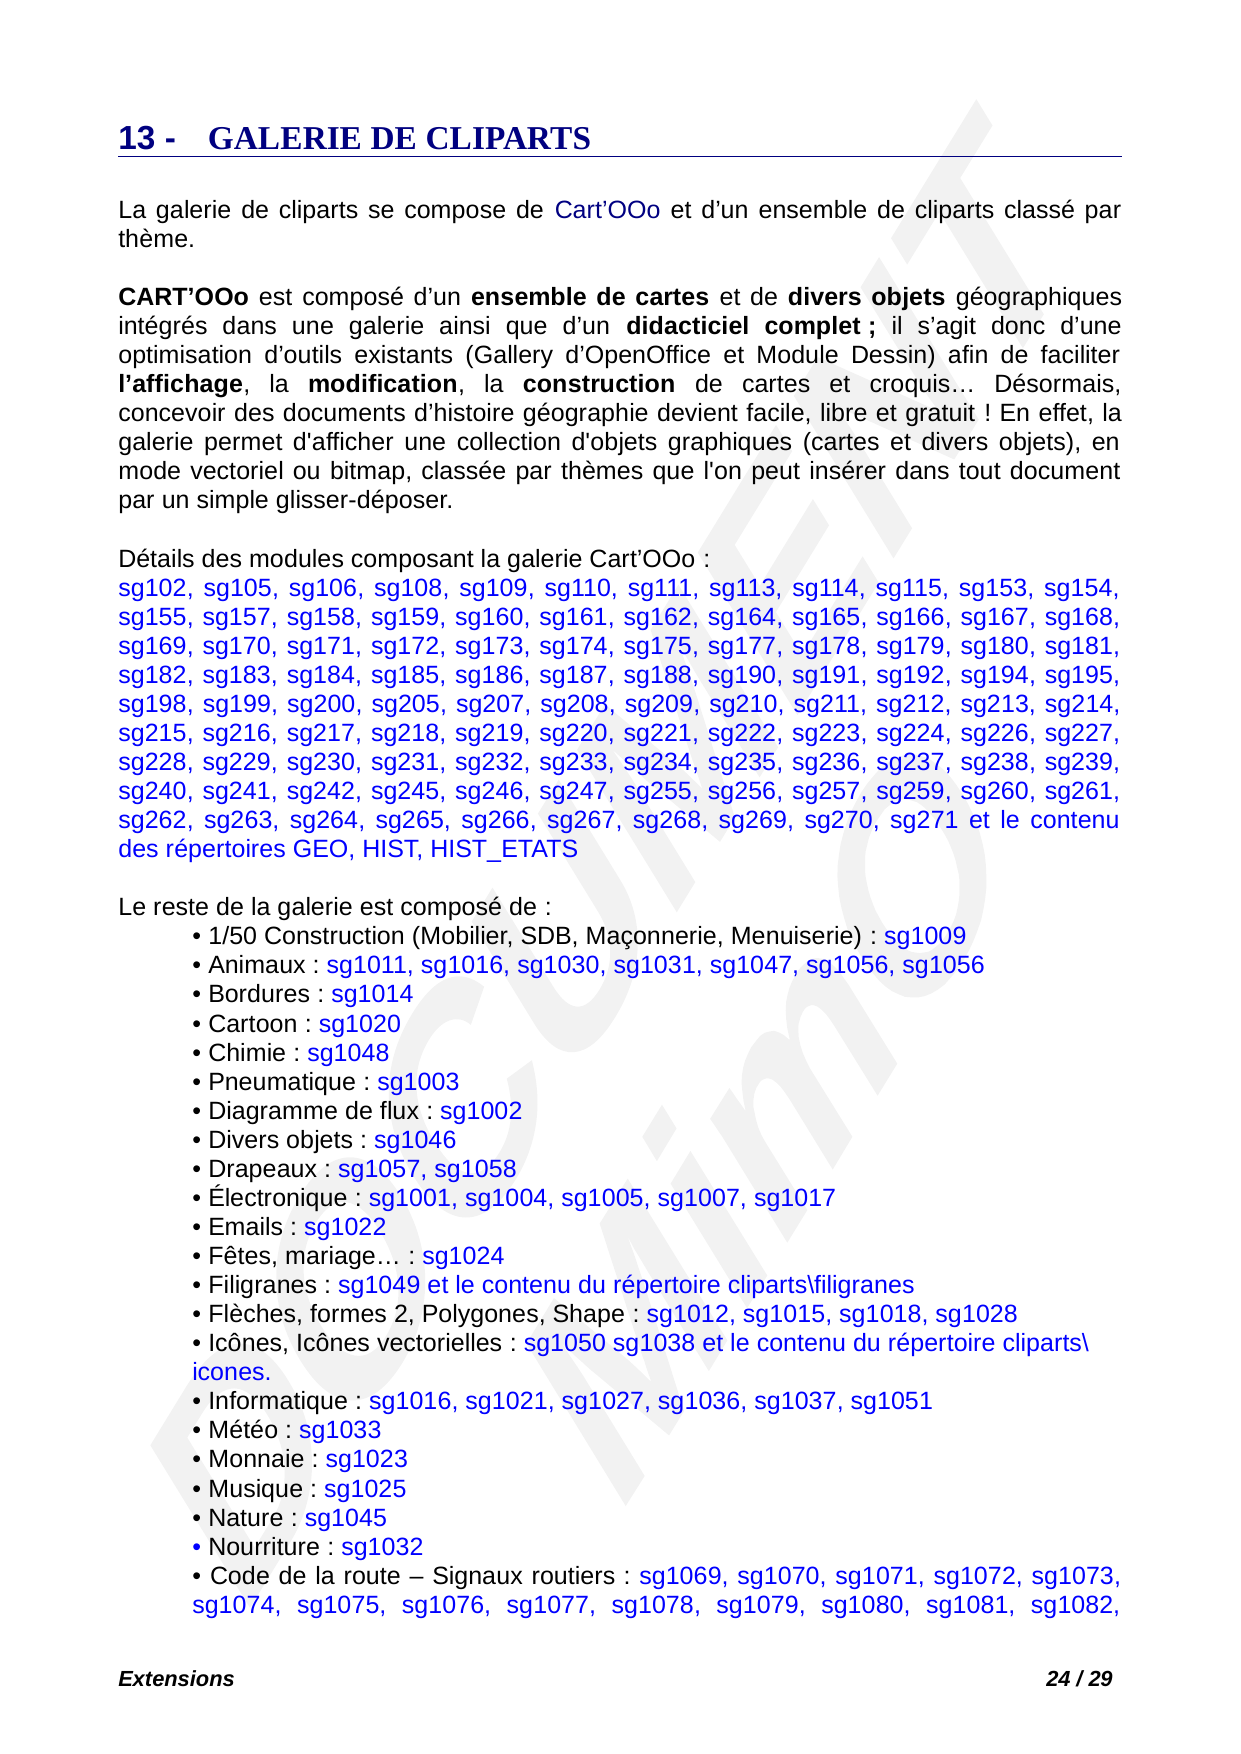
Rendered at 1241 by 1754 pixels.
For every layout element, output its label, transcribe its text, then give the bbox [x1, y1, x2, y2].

text • Chimie : sg1048 [192, 1037, 1122, 1067]
text • Divers objets : sg1046 [192, 1125, 1122, 1154]
text La galerie de cliparts se compose de Cart’OOo et d’un ensemble de cliparts classé par thème. [118, 195, 1122, 253]
text sg102, sg105, sg106, sg108, sg109, sg110, sg111, sg113, sg114, sg115, sg153, sg154, sg155, sg157, sg158, sg159, sg160, sg161, sg162, sg164, sg165, sg166, sg167, sg168, sg169, sg170, sg171, sg172, sg173, sg174, sg175, sg177, sg178, sg179, sg180, sg181, sg182, sg183, sg184, sg185, sg186, sg187, sg188, sg190, sg191, sg192, sg194, sg195, sg198, sg199, sg200, sg205, sg207, sg208, sg209, sg210, sg211, sg212, sg213, sg214, sg215, sg216, sg217, sg218, sg219, sg220, sg221, sg222, sg223, sg224, sg226, sg227, sg228, sg229, sg230, sg231, sg232, sg233, sg234, sg235, sg236, sg237, sg238, sg239, sg240, sg241, sg242, sg245, sg246, sg247, sg255, sg256, sg257, sg259, sg260, sg261, sg262, sg263, sg264, sg265, sg266, sg267, sg268, sg269, sg270, sg271 et le contenu des répertoires GEO, HIST, HIST_ETATS [118, 572, 1122, 863]
text • Monnaie : sg1023 [192, 1444, 1122, 1473]
text • Filigranes : sg1049 et le contenu du répertoire cliparts\filigranes [192, 1270, 1122, 1299]
text • Nourriture : sg1032 [192, 1532, 1122, 1561]
subtitle Galerie de cliparts [118, 118, 1122, 156]
text • Animaux : sg1011, sg1016, sg1030, sg1031, sg1047, sg1056, sg1056 [192, 950, 1122, 979]
text • Pneumatique : sg1003 [192, 1067, 1122, 1096]
text • Électronique : sg1001, sg1004, sg1005, sg1007, sg1017 [192, 1183, 1122, 1212]
text • Météo : sg1033 [192, 1415, 1122, 1444]
text • Fêtes, mariage… : sg1024 [192, 1241, 1122, 1270]
text • 1/50 Construction (Mobilier, SDB, Maçonnerie, Menuiserie) : sg1009 [192, 921, 1122, 950]
text • Drapeaux : sg1057, sg1058 [192, 1154, 1122, 1183]
text • Flèches, formes 2, Polygones, Shape : sg1012, sg1015, sg1018, sg1028 [192, 1299, 1122, 1328]
text • Informatique : sg1016, sg1021, sg1027, sg1036, sg1037, sg1051 [192, 1386, 1122, 1415]
text • Code de la route – Signaux routiers : sg1069, sg1070, sg1071, sg1072, sg1073, sg1074, sg1075, sg1076, sg1077, sg1078, sg1079, sg1080, sg1081, sg1082, [192, 1561, 1122, 1619]
text • Diagramme de flux : sg1002 [192, 1096, 1122, 1125]
text • Icônes, Icônes vectorielles : sg1050 sg1038 et le contenu du répertoire cliparts\icones. [192, 1328, 1122, 1386]
text Détails des modules composant la galerie Cart’OOo : [118, 543, 1122, 572]
text • Emails : sg1022 [192, 1212, 1122, 1241]
text • Musique : sg1025 [192, 1473, 1122, 1502]
text • Cartoon : sg1020 [192, 1008, 1122, 1037]
text • Nature : sg1045 [192, 1502, 1122, 1532]
text CART’OOo est composé d’un ensemble de cartes et de divers objets géographiques intégrés dans une galerie ainsi que d’un didacticiel complet ; il s’agit donc d’une optimisation d’outils existants (Gallery d’OpenOffice et Module Dessin) afin de faciliter l’affichage, la modification, la construction de cartes et croquis… Désormais, concevoir des documents d’histoire géographie devient facile, libre et gratuit ! En effet, la galerie permet d'afficher une collection d'objets graphiques (cartes et divers objets), en mode vectoriel ou bitmap, classée par thèmes que l'on peut insérer dans tout document par un simple glisser-déposer. [118, 282, 1122, 514]
text Le reste de la galerie est composé de : [118, 892, 1122, 921]
text • Bordures : sg1014 [192, 979, 1122, 1008]
